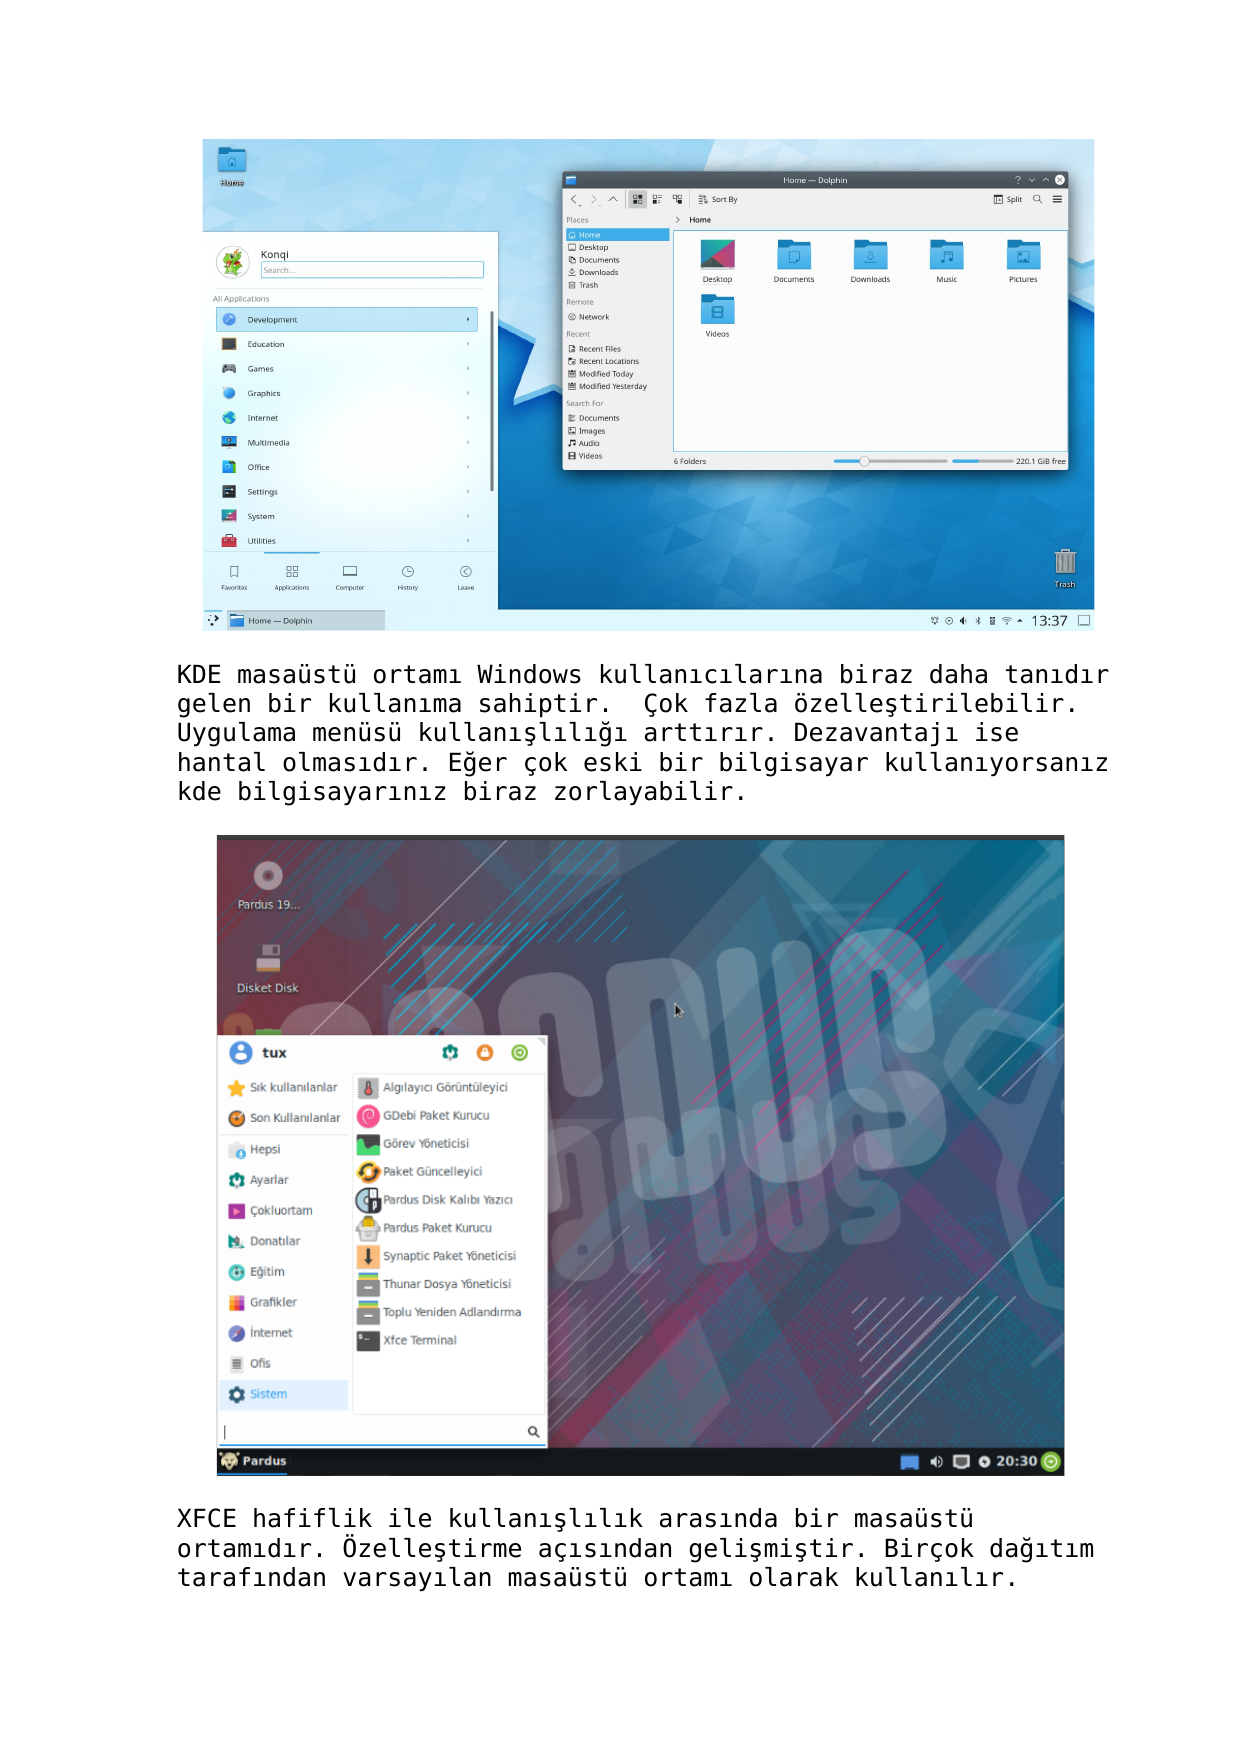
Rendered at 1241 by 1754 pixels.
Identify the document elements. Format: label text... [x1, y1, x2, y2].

text KDE masaüstü ortamı Windows kullanıcılarına biraz daha tanıdır gelen bir kullanıma sahiptir. Çok fazla özelleştirilebilir. Uygulama menüsü kullanışlılığı arttırır. Dezavantajı ise hantal olmasıdır. Eğer çok eski bir bilgisayar kullanıyorsanız kde bilgisayarınız biraz zorlayabilir. [177, 118, 1123, 806]
picture [216, 835, 1065, 1476]
text XFCE hafiflik ile kullanışlılık arasında bir masaüstü ortamıdır. Özelleştirme açısından gelişmiştir. Birçok dağıtım tarafından varsayılan masaüstü ortamı olarak kullanılır. [177, 835, 1123, 1592]
picture [202, 139, 1095, 631]
